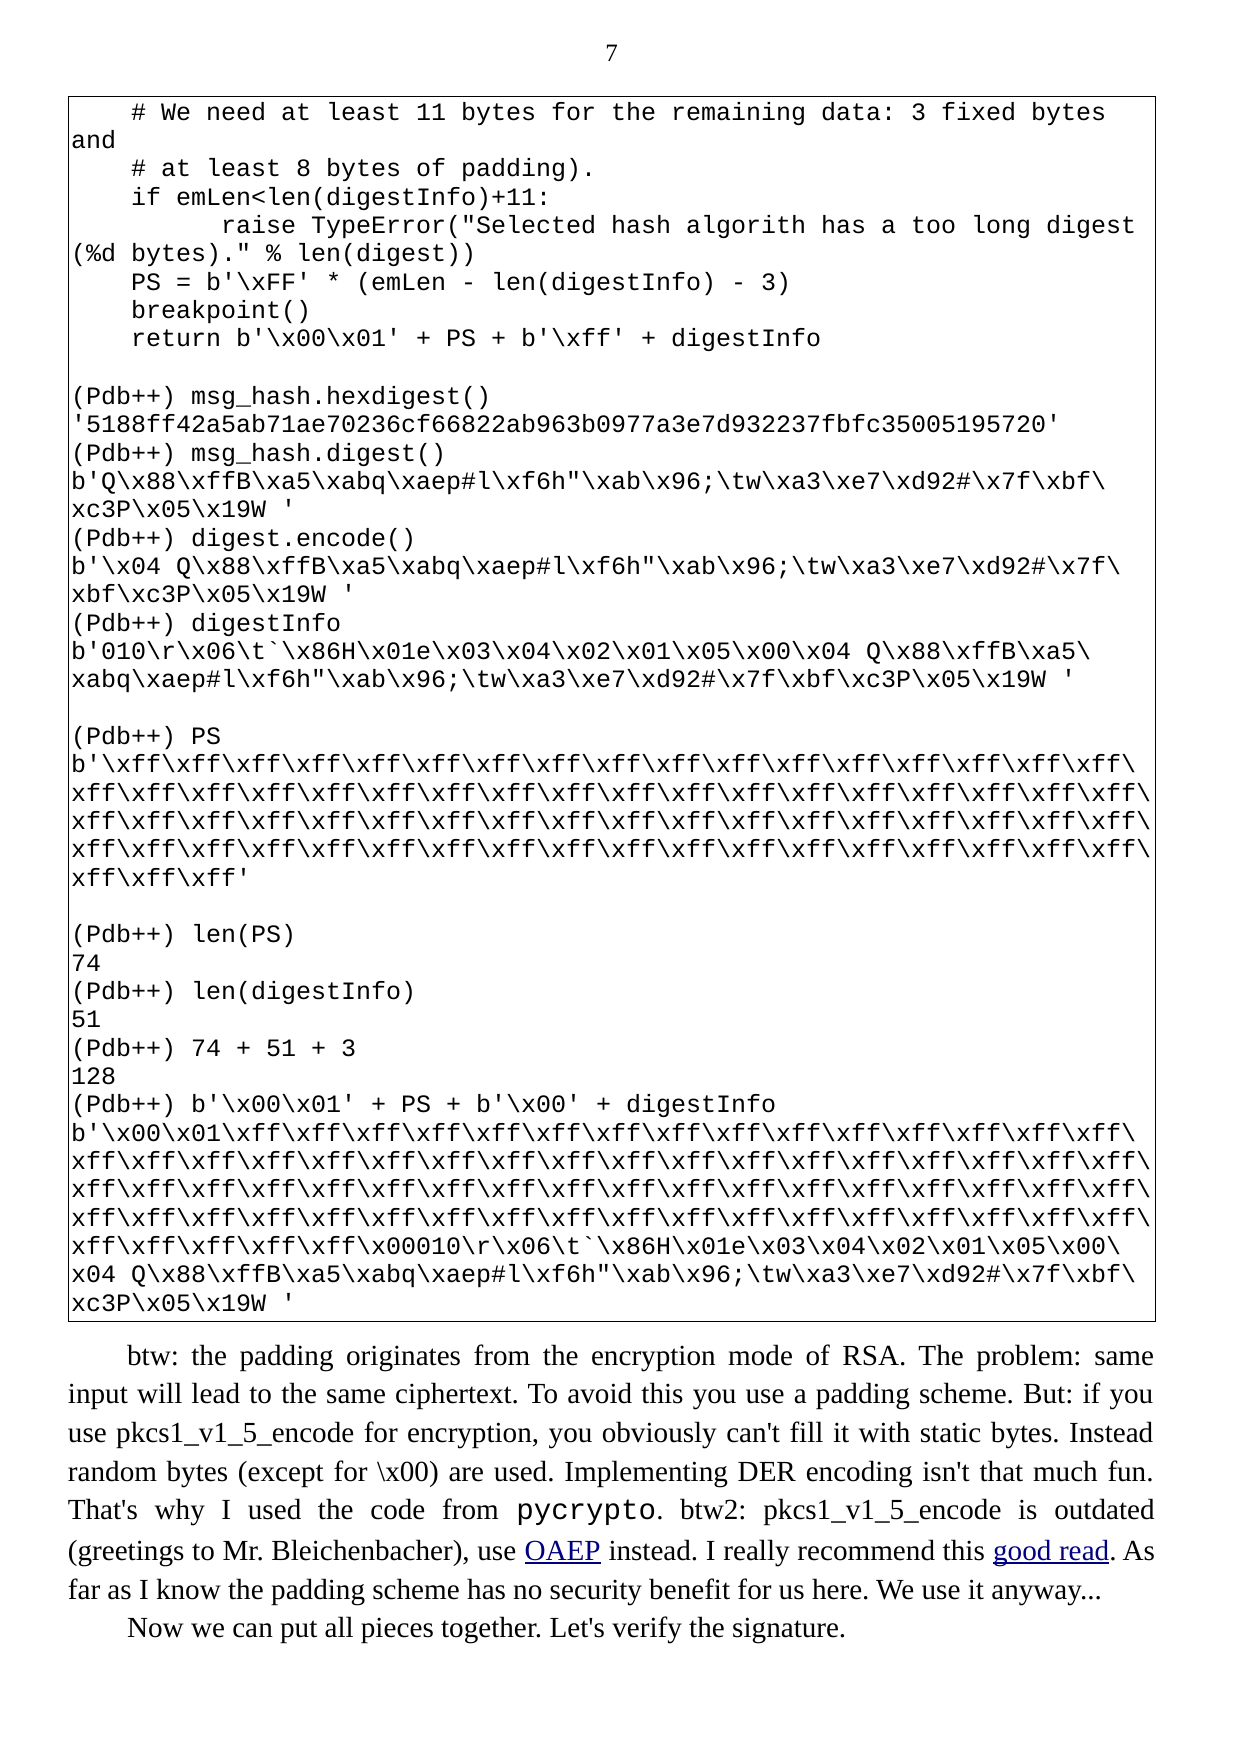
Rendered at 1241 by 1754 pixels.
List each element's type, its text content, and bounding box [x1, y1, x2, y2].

text (Pdb++) len(PS) [69, 919, 1155, 947]
text PS = b'\xFF' * (emLen - len(digestInfo) - 3) [69, 266, 1155, 294]
text (Pdb++) msg_hash.hexdigest() [69, 381, 1155, 409]
text '5188ff42a5ab71ae70236cf66822ab963b0977a3e7d932237fbfc35005195720' [69, 409, 1155, 437]
text b'Q\x88\xffB\xa5\xabq\xaep#l\xf6h"\xab\x96;\tw\xa3\xe7\xd92#\x7f\xbf\xc3P\x05\x19W ' [69, 466, 1155, 522]
text breakpoint() [69, 294, 1155, 323]
text 51 [69, 1004, 1155, 1032]
text # We need at least 11 bytes for the remaining data: 3 fixed bytes and [69, 97, 1155, 153]
text (Pdb++) PS [69, 721, 1155, 749]
text 74 [69, 947, 1155, 976]
text if emLen<len(digestInfo)+11: [69, 181, 1155, 209]
text (Pdb++) 74 + 51 + 3 [69, 1032, 1155, 1061]
text return b'\x00\x01' + PS + b'\xff' + digestInfo [69, 323, 1155, 354]
text (Pdb++) len(digestInfo) [69, 976, 1155, 1004]
text b'010\r\x06\t`\x86H\x01e\x03\x04\x02\x01\x05\x00\x04 Q\x88\xffB\xa5\xabq\xaep#l\xf6h"\xab\x96;\tw\xa3\xe7\xd92#\x7f\xbf\xc3P\x05\x19W ' [69, 636, 1155, 695]
text (Pdb++) b'\x00\x01' + PS + b'\x00' + digestInfo [69, 1089, 1155, 1117]
text raise TypeError("Selected hash algorith has a too long digest (%d bytes)." % len(digest)) [69, 209, 1155, 266]
text b'\x04 Q\x88\xffB\xa5\xabq\xaep#l\xf6h"\xab\x96;\tw\xa3\xe7\xd92#\x7f\xbf\xc3P\x05\x19W ' [69, 551, 1155, 607]
text b'\xff\xff\xff\xff\xff\xff\xff\xff\xff\xff\xff\xff\xff\xff\xff\xff\xff\xff\xff\xff\xff\xff\xff\xff\xff\xff\xff\xff\xff\xff\xff\xff\xff\xff\xff\xff\xff\xff\xff\xff\xff\xff\xff\xff\xff\xff\xff\xff\xff\xff\xff\xff\xff\xff\xff\xff\xff\xff\xff\xff\xff\xff\xff\xff\xff\xff\xff\xff\xff\xff\xff\xff\xff\xff' [69, 749, 1155, 893]
text b'\x00\x01\xff\xff\xff\xff\xff\xff\xff\xff\xff\xff\xff\xff\xff\xff\xff\xff\xff\xff\xff\xff\xff\xff\xff\xff\xff\xff\xff\xff\xff\xff\xff\xff\xff\xff\xff\xff\xff\xff\xff\xff\xff\xff\xff\xff\xff\xff\xff\xff\xff\xff\xff\xff\xff\xff\xff\xff\xff\xff\xff\xff\xff\xff\xff\xff\xff\xff\xff\xff\xff\xff\xff\xff\xff\xff\x00010\r\x06\t`\x86H\x01e\x03\x04\x02\x01\x05\x00\x04 Q\x88\xffB\xa5\xabq\xaep#l\xf6h"\xab\x96;\tw\xa3\xe7\xd92#\x7f\xbf\xc3P\x05\x19W ' [69, 1117, 1155, 1321]
text btw: the padding originates from the encryption mode of RSA. The problem: same input will lead to the same ciphertext. To avoid this you use a padding scheme. But: if you use pkcs1_v1_5_encode for encryption, you obviously can't fill it with static bytes. Instead random bytes (except for \x00) are used. Implementing DER encoding isn't that much fun. That's why I used the code from pycrypto. btw2: pkcs1_v1_5_encode is outdated (greetings to Mr. Bleichenbacher), use OAEP instead. I really recommend this good read. As far as I know the padding scheme has no security benefit for us here. We use it anyway... [68, 1338, 1155, 1605]
text # at least 8 bytes of padding). [69, 153, 1155, 181]
text (Pdb++) digestInfo [69, 607, 1155, 636]
text (Pdb++) msg_hash.digest() [69, 437, 1155, 466]
text (Pdb++) digest.encode() [69, 522, 1155, 551]
text Now we can put all pieces together. Let's verify the signature. [68, 1610, 1155, 1644]
text 128 [69, 1061, 1155, 1089]
